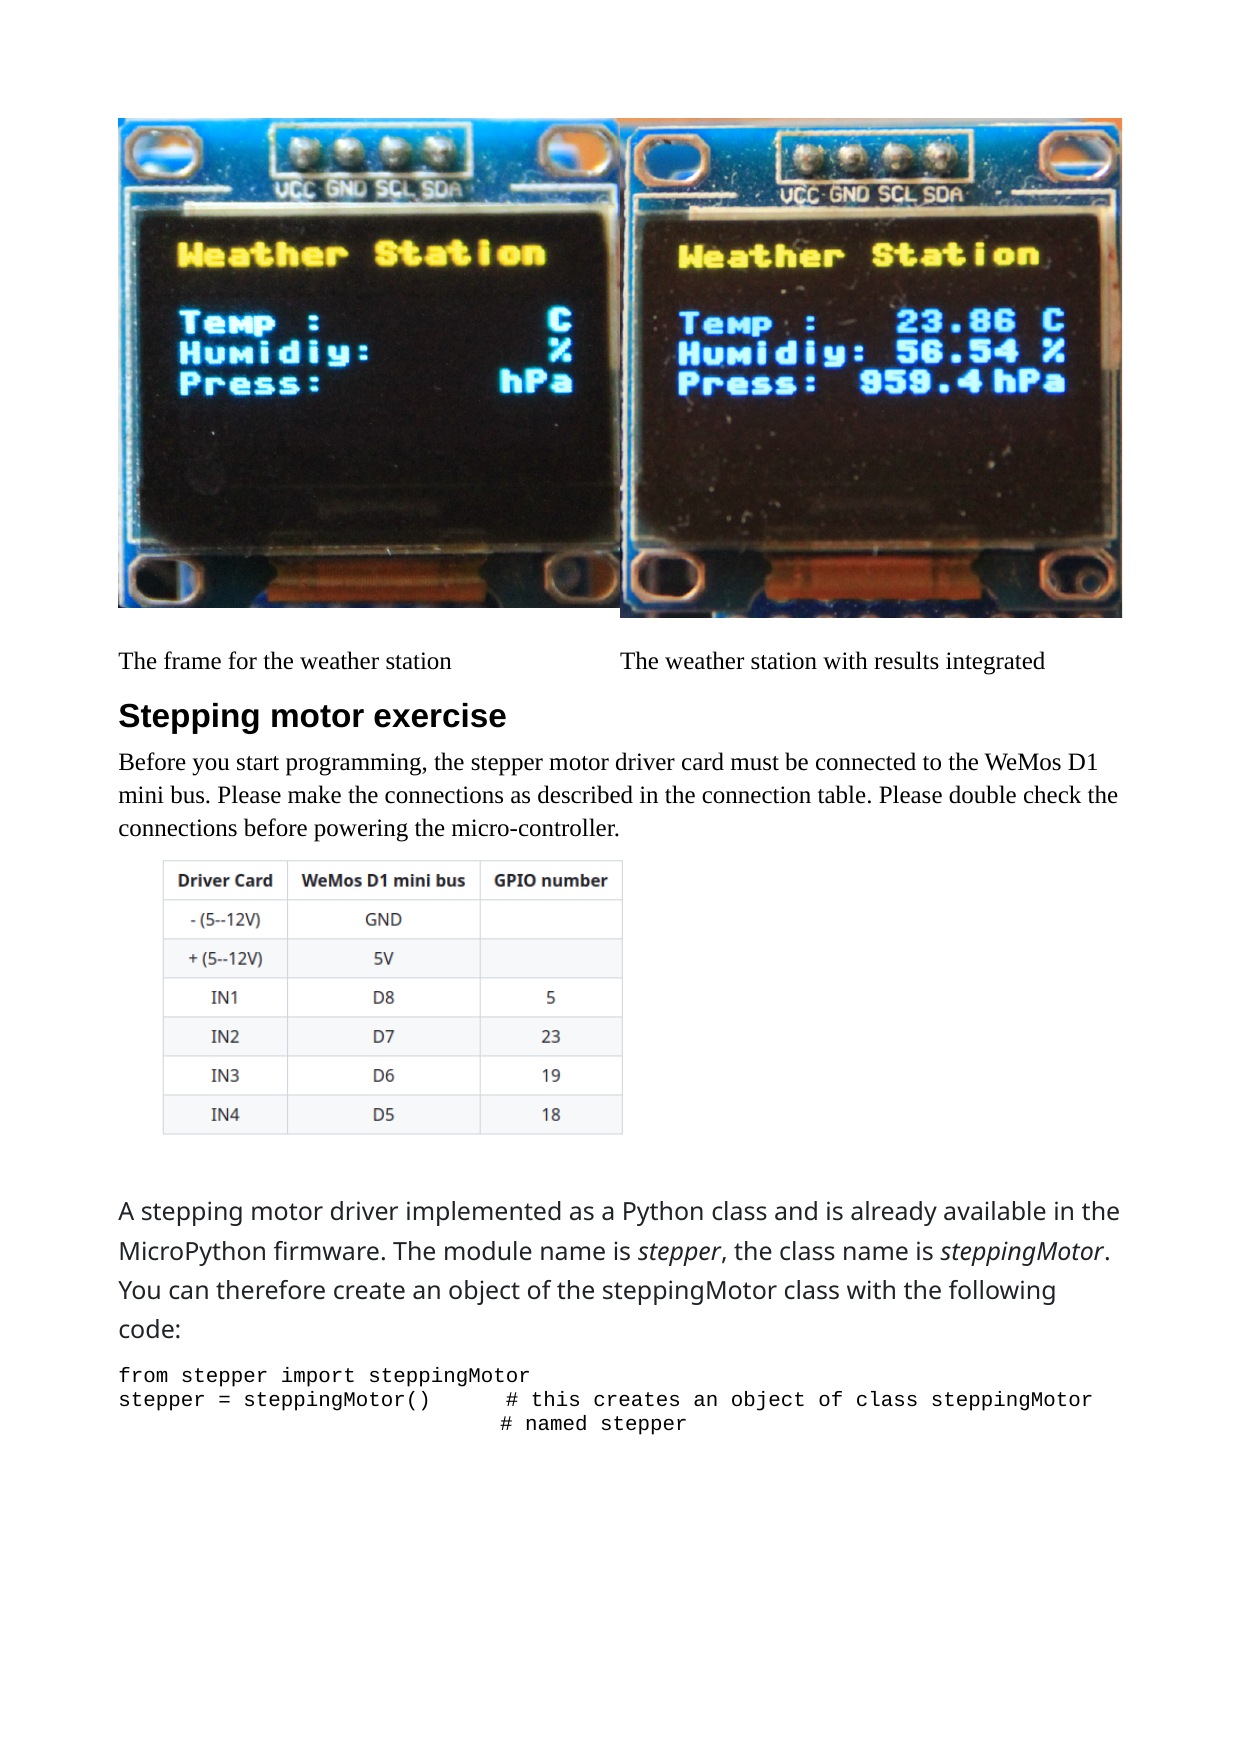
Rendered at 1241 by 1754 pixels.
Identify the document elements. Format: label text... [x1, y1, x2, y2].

picture [147, 855, 645, 1143]
text Before you start programming, the stepper motor driver card must be connected to the WeMos D1 mini bus. Please make the connections as described in the connection table. Please double check the connections before powering the micro-controller. [118, 747, 1122, 842]
table_cell The frame for the weather station [118, 646, 620, 675]
text from stepper import steppingMotor [118, 1365, 1122, 1389]
text A stepping motor driver implemented as a Python class and is already available in the MicroPython firmware. The module name is stepper, the class name is steppingMotor. You can therefore create an object of the steppingMotor class with the following code: [118, 1194, 1122, 1346]
subtitle Stepping motor exercise [118, 696, 1122, 734]
table_header [620, 618, 1122, 646]
picture [118, 118, 1123, 618]
text stepper = steppingMotor() # this creates an object of class steppingMotor # named stepper [118, 1389, 1122, 1436]
table_header [118, 608, 620, 646]
table_cell The weather station with results integrated [620, 646, 1122, 675]
